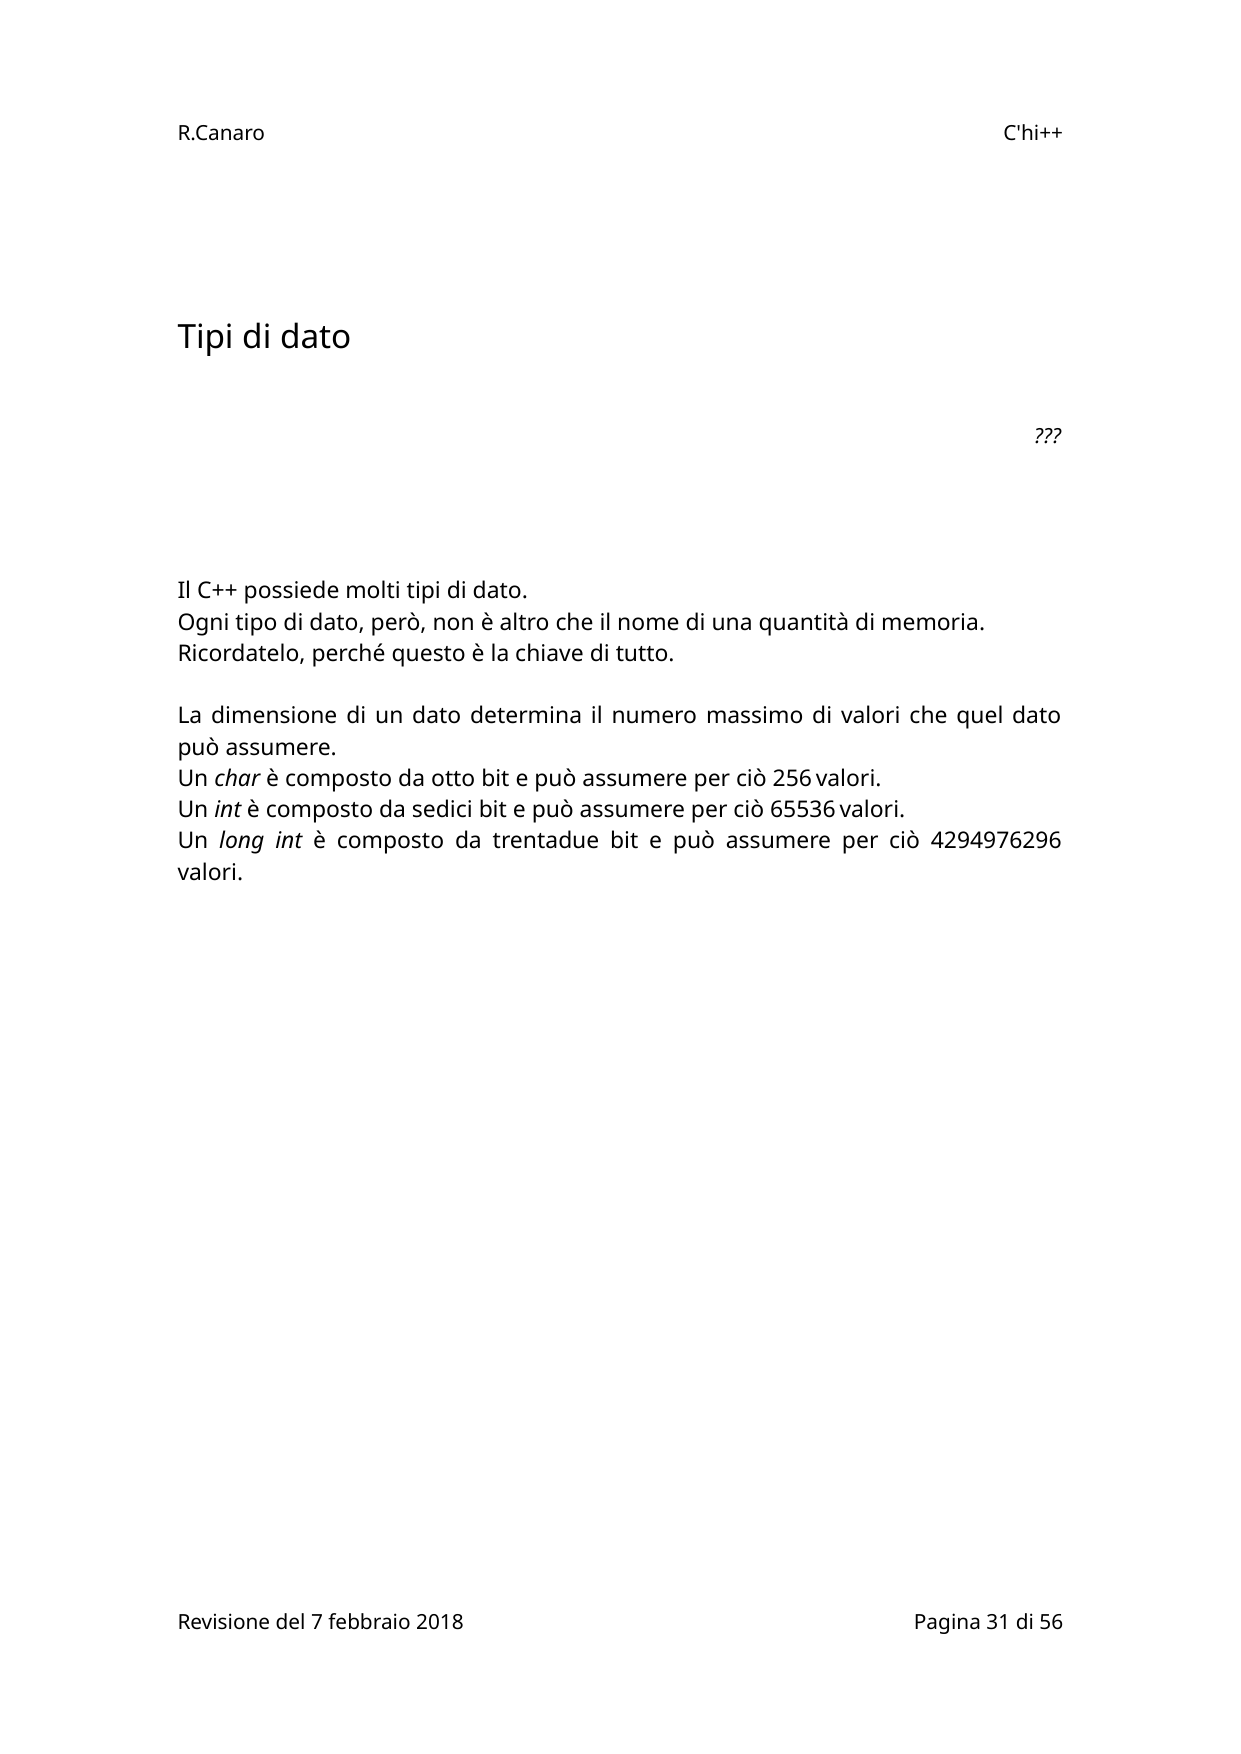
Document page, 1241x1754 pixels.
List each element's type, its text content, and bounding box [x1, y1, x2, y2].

text Il C++ possiede molti tipi di dato. [177, 574, 1063, 606]
text Un int è composto da sedici bit e può assumere per ciò 65536 valori. [177, 793, 1063, 824]
text Ricordatelo, perché questo è la chiave di tutto. [177, 637, 1063, 668]
text ??? [177, 421, 1063, 449]
text Ogni tipo di dato, però, non è altro che il nome di una quantità di memoria. [177, 606, 1063, 637]
text Un char è composto da otto bit e può assumere per ciò 256 valori. [177, 762, 1063, 793]
text La dimensione di un dato determina il numero massimo di valori che quel dato può assumere. [177, 699, 1063, 762]
subtitle Tipi di dato [177, 313, 1063, 358]
text Un long int è composto da trentadue bit e può assumere per ciò 4294976296 valori. [177, 824, 1063, 887]
